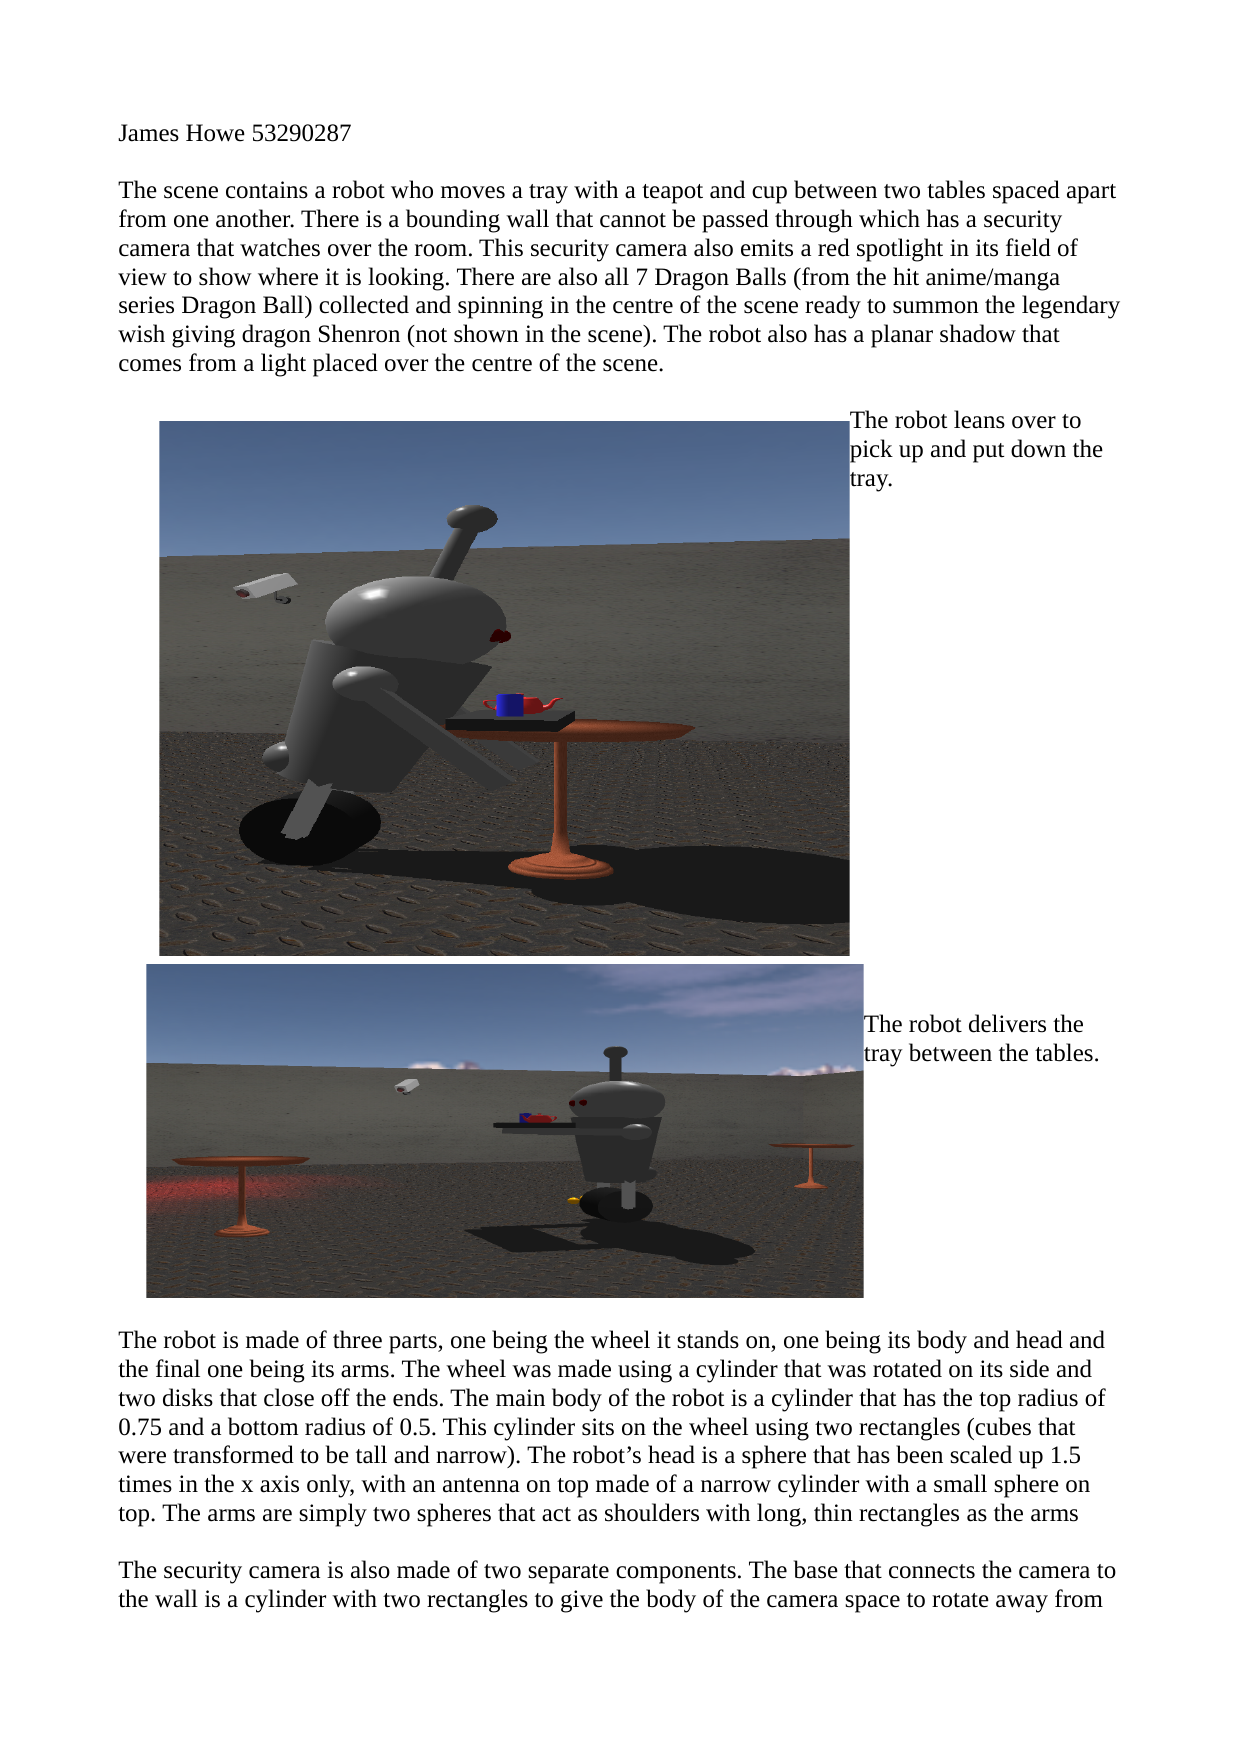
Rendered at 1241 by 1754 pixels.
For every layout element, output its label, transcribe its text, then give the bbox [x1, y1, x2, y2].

text [118, 1009, 146, 1067]
text The robot is made of three parts, one being the wheel it stands on, one being its body and head and the final one being its arms. The wheel was made using a cylinder that was rotated on its side and two disks that close off the ends. The main body of the robot is a cylinder that has the top radius of 0.75 and a bottom radius of 0.5. This cylinder sits on the wheel using two rectangles (cubes that were transformed to be tall and narrow). The robot’s head is a sphere that has been scaled up 1.5 times in the x axis only, with an antenna on top made of a narrow cylinder with a small sphere on top. The arms are simply two spheres that act as shoulders with long, thin rectangles as the arms [118, 1326, 1122, 1527]
text The robot leans over to pick up and put down the tray. [118, 406, 1122, 492]
text James Howe 53290287 [118, 118, 1122, 147]
text The scene contains a robot who moves a tray with a teapot and cup between two tables spaced apart from one another. There is a bounding wall that cannot be passed through which has a security camera that watches over the room. This security camera also emits a red spotlight in its field of view to show where it is looking. There are also all 7 Dragon Balls (from the hit anime/manga series Dragon Ball) collected and spinning in the centre of the scene ready to summon the legendary wish giving dragon Shenron (not shown in the scene). The robot also has a planar shadow that comes from a light placed over the centre of the scene. [118, 176, 1122, 377]
picture [146, 964, 864, 1298]
text The security camera is also made of two separate components. The base that connects the camera to the wall is a cylinder with two rectangles to give the body of the camera space to rotate away from [118, 1556, 1122, 1613]
picture [159, 421, 850, 956]
text The robot delivers the tray between the tables. [864, 1009, 1122, 1067]
